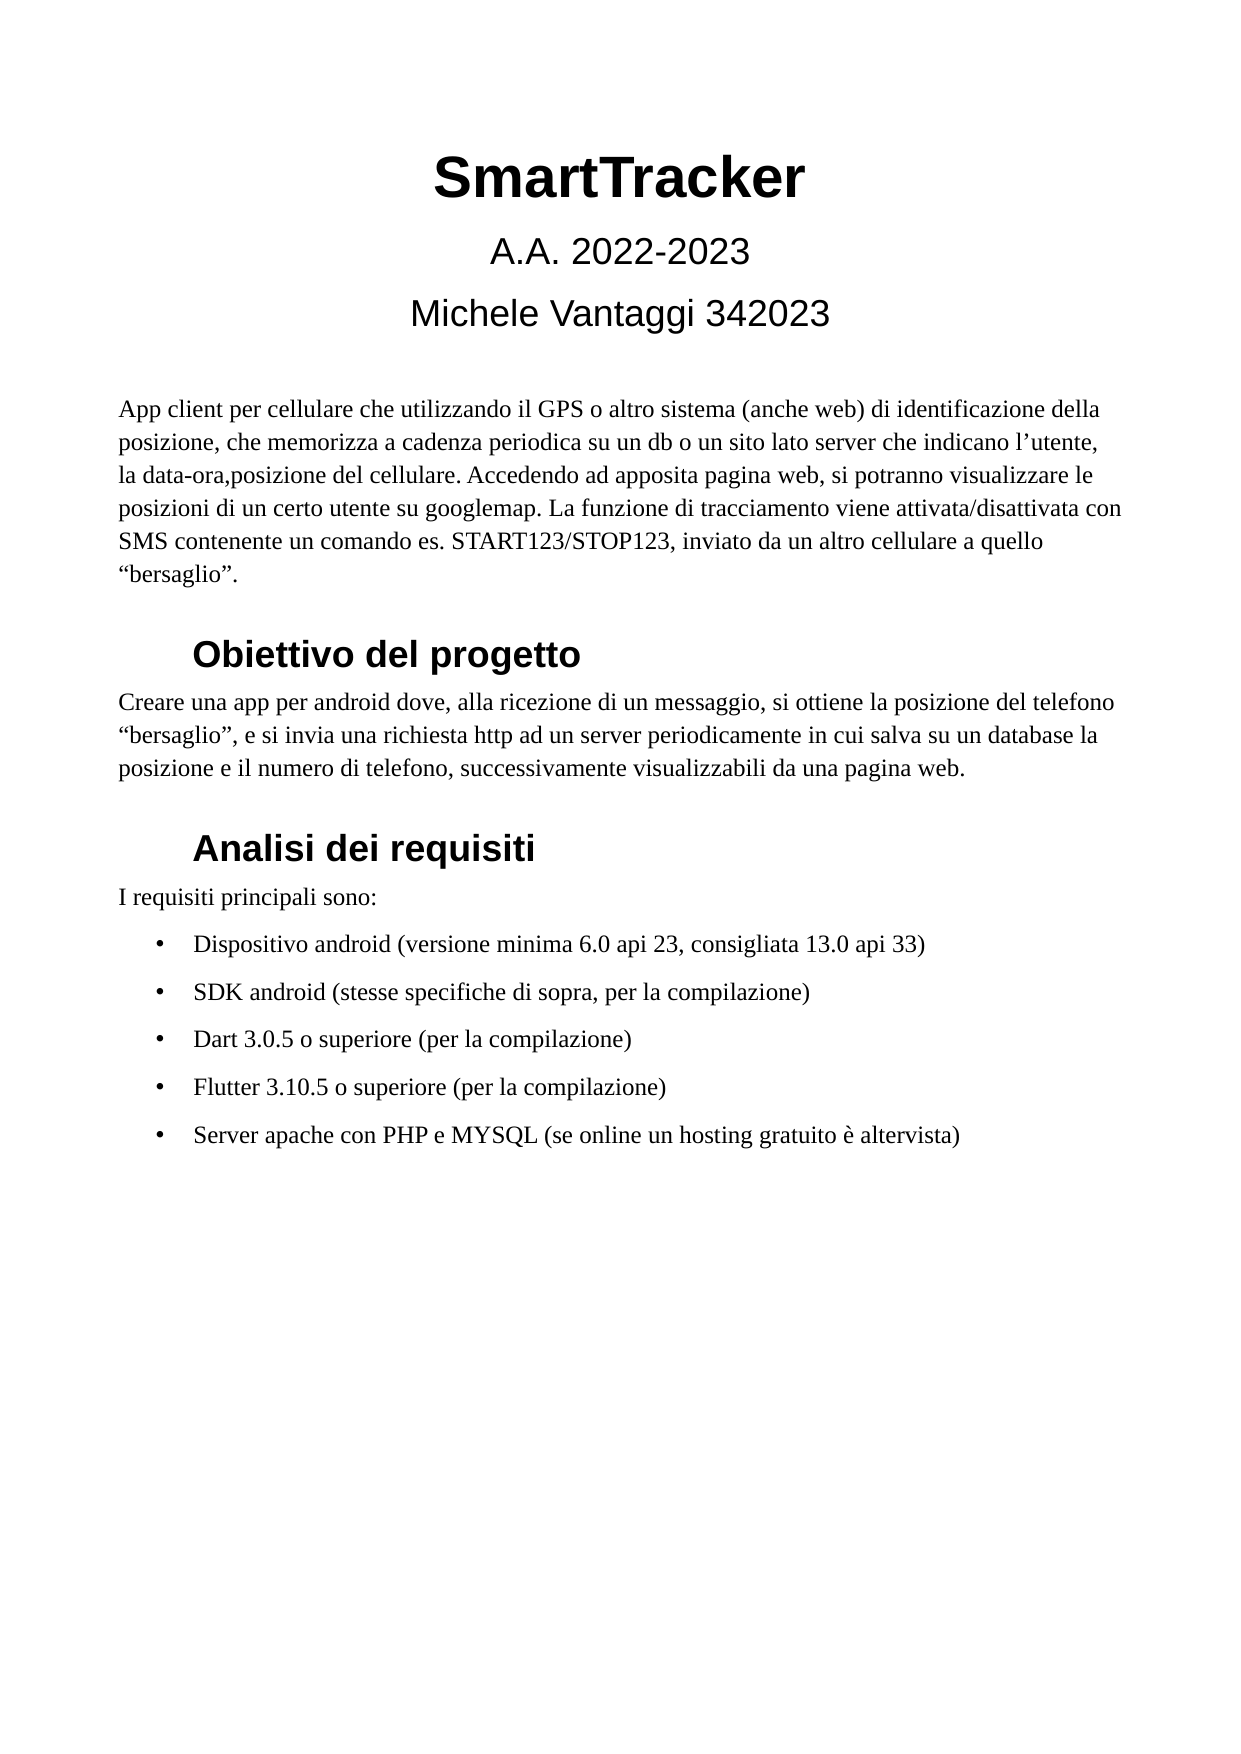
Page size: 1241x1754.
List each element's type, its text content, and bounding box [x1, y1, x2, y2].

list Dart 3.0.5 o superiore (per la compilazione) [156, 1024, 1122, 1053]
text I requisiti principali sono: [118, 882, 1122, 910]
subtitle Obiettivo del progetto [118, 632, 1122, 675]
list Dispositivo android (versione minima 6.0 api 23, consigliata 13.0 api 33) [156, 929, 1122, 958]
text Creare una app per android dove, alla ricezione di un messaggio, si ottiene la posizione del telefono “bersaglio”, e si invia una richiesta http ad un server periodicamente in cui salva su un database la posizione e il numero di telefono, successivamente visualizzabili da una pagina web. [118, 687, 1122, 782]
list SDK android (stesse specifiche di sopra, per la compilazione) [156, 977, 1122, 1006]
subtitle A.A. 2022-2023 [118, 229, 1122, 272]
list Flutter 3.10.5 o superiore (per la compilazione) [156, 1072, 1122, 1101]
subtitle Michele Vantaggi 342023 [118, 291, 1122, 334]
text App client per cellulare che utilizzando il GPS o altro sistema (anche web) di identificazione della posizione, che memorizza a cadenza periodica su un db o un sito lato server che indicano l’utente, la data-ora,posizione del cellulare. Accedendo ad apposita pagina web, si potranno visualizzare le posizioni di un certo utente su googlemap. La funzione di tracciamento viene attivata/disattivata con SMS contenente un comando es. START123/STOP123, inviato da un altro cellulare a quello “bersaglio”. [118, 394, 1122, 588]
subtitle Analisi dei requisiti [118, 826, 1122, 869]
list Server apache con PHP e MYSQL (se online un hosting gratuito è altervista) [156, 1120, 1122, 1148]
title SmartTracker [118, 143, 1122, 210]
